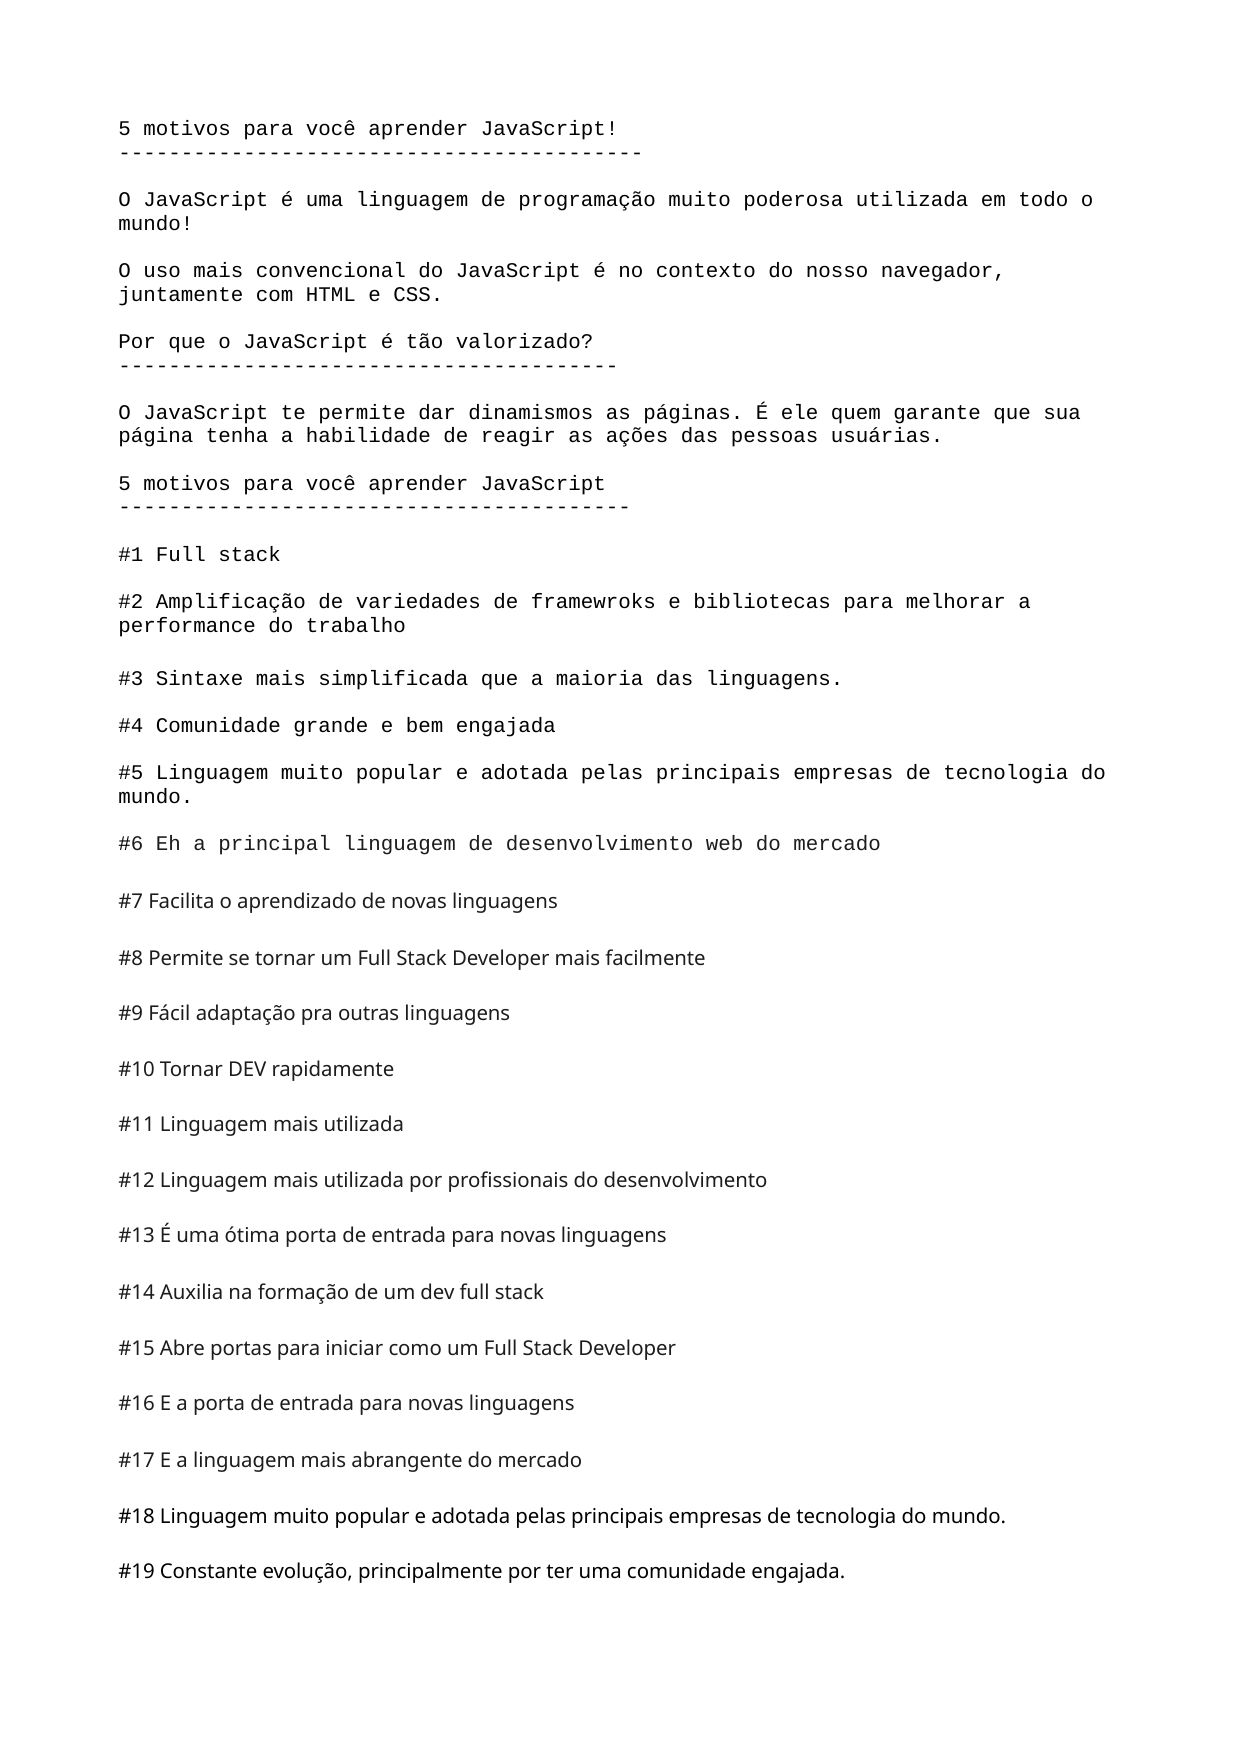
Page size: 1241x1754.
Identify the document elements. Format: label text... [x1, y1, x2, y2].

text 5 motivos para você aprender JavaScript [118, 473, 1122, 496]
text 5 motivos para você aprender JavaScript! [118, 118, 1122, 142]
text #7 Facilita o aprendizado de novas linguagens [118, 886, 1122, 914]
text #6 Eh a principal linguagem de desenvolvimento web do mercado [118, 833, 1122, 857]
text #2 Amplificação de variedades de framewroks e bibliotecas para melhorar a performance do trabalho [118, 591, 1122, 638]
text O JavaScript é uma linguagem de programação muito poderosa utilizada em todo o mundo! [118, 189, 1122, 236]
text #11 Linguagem mais utilizada [118, 1110, 1122, 1138]
text #17 E a linguagem mais abrangente do mercado [118, 1446, 1122, 1474]
text ------------------------------------------ [118, 142, 1122, 165]
text #9 Fácil adaptação pra outras linguagens [118, 999, 1122, 1027]
text #18 Linguagem muito popular e adotada pelas principais empresas de tecnologia do mundo. [118, 1501, 1122, 1529]
text #16 E a porta de entrada para novas linguagens [118, 1389, 1122, 1416]
text #1 Full stack [118, 544, 1122, 567]
text ---------------------------------------- [118, 354, 1122, 378]
text #19 Constante evolução, principalmente por ter uma comunidade engajada. [118, 1557, 1122, 1584]
text Por que o JavaScript é tão valorizado? [118, 331, 1122, 354]
text O JavaScript te permite dar dinamismos as páginas. É ele quem garante que sua página tenha a habilidade de reagir as ações das pessoas usuárias. [118, 402, 1122, 449]
text O uso mais convencional do JavaScript é no contexto do nosso navegador, juntamente com HTML e CSS. [118, 260, 1122, 307]
text #8 Permite se tornar um Full Stack Developer mais facilmente [118, 944, 1122, 971]
text #15 Abre portas para iniciar como um Full Stack Developer [118, 1333, 1122, 1361]
text ----------------------------------------- [118, 496, 1122, 520]
text #12 Linguagem mais utilizada por profissionais do desenvolvimento [118, 1165, 1122, 1193]
text #10 Tornar DEV rapidamente [118, 1054, 1122, 1082]
text #13 É uma ótima porta de entrada para novas linguagens [118, 1221, 1122, 1248]
text #4 Comunidade grande e bem engajada [118, 715, 1122, 739]
text #5 Linguagem muito popular e adotada pelas principais empresas de tecnologia do mundo. [118, 762, 1122, 810]
text #3 Sintaxe mais simplificada que a maioria das linguagens. [118, 668, 1122, 691]
text #14 Auxilia na formação de um dev full stack [118, 1278, 1122, 1306]
